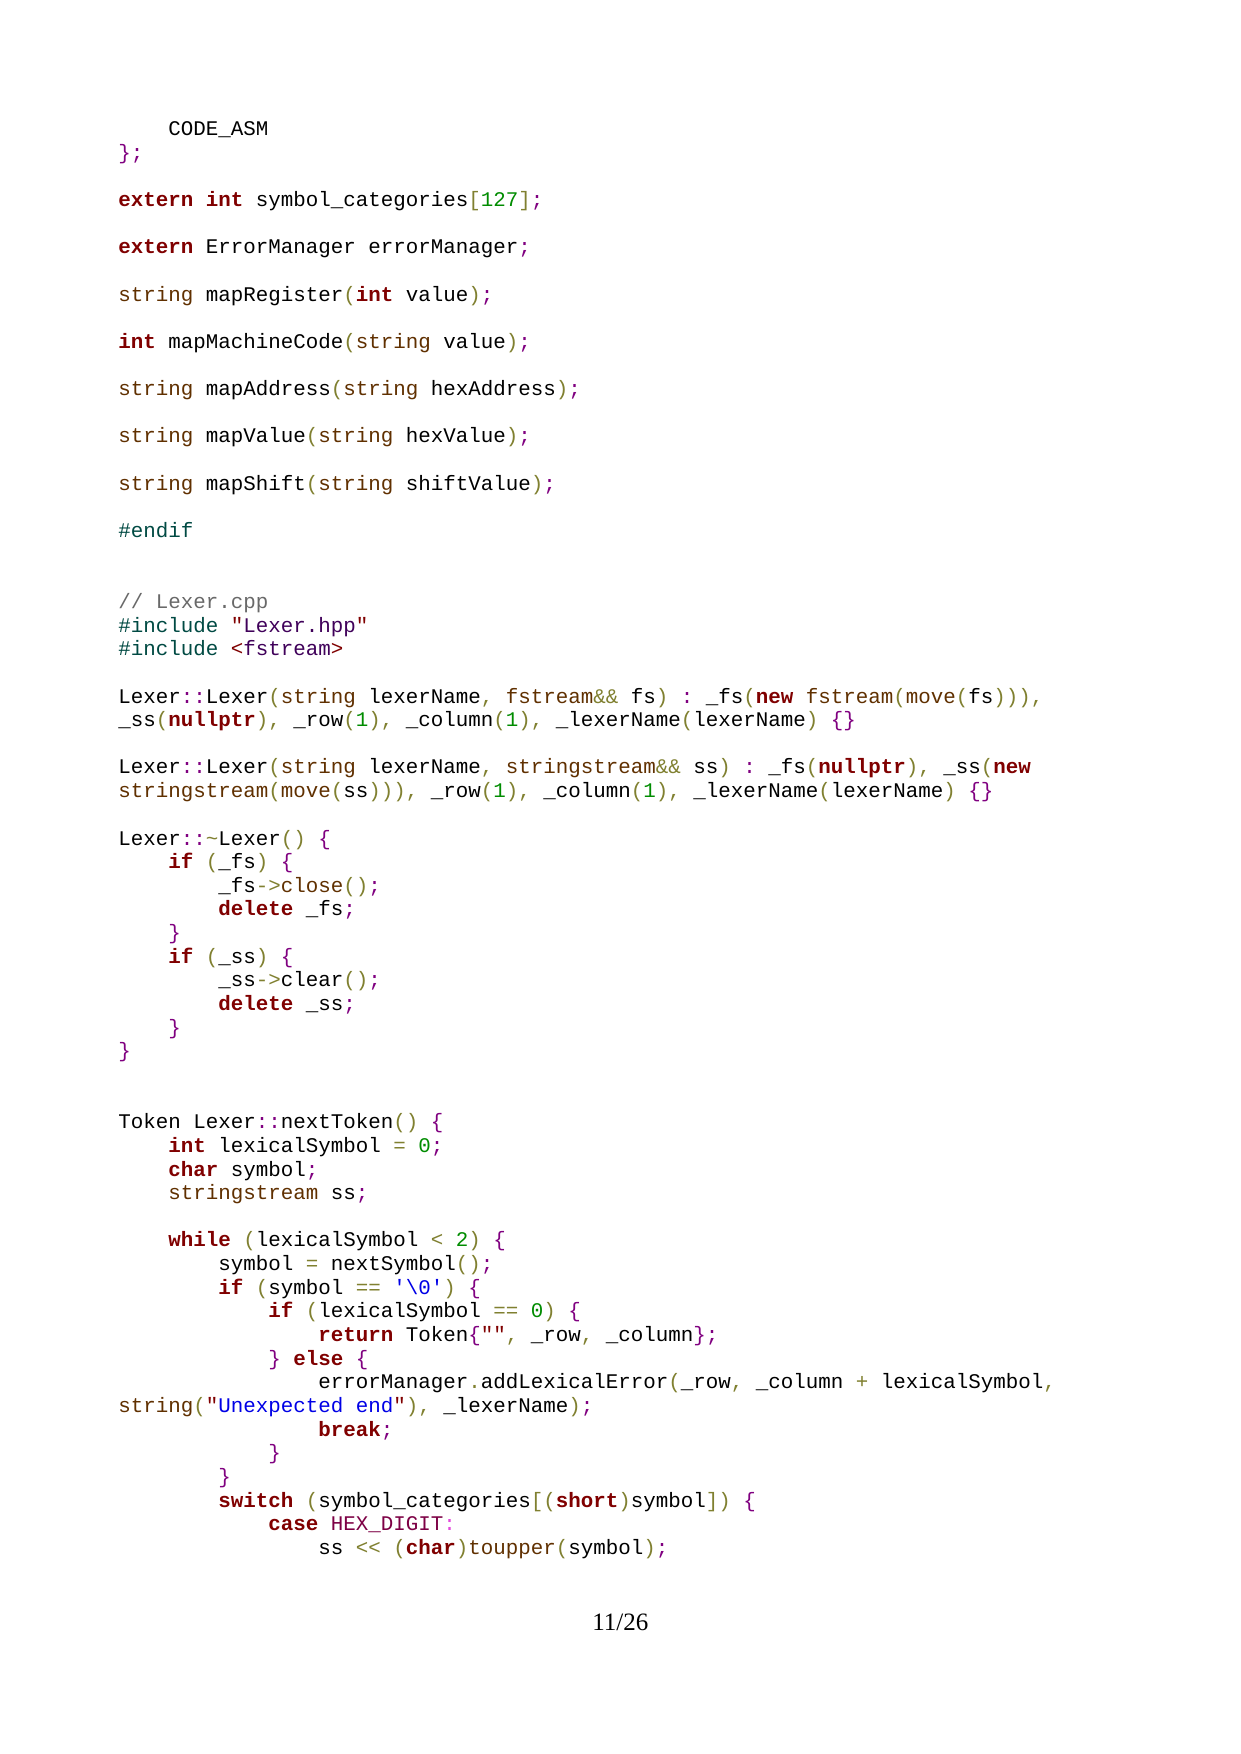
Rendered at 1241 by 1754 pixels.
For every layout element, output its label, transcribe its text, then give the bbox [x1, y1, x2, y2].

text char symbol; [118, 1158, 1122, 1182]
text break; [118, 1419, 1122, 1442]
text } [118, 1466, 1122, 1489]
text string mapShift(string shiftValue); [118, 473, 1122, 496]
text if (lexicalSymbol == 0) { [118, 1300, 1122, 1324]
text string mapAddress(string hexAddress); [118, 378, 1122, 402]
text if (_fs) { [118, 851, 1122, 875]
text ss << (char)toupper(symbol); [118, 1537, 1122, 1561]
text } [118, 1442, 1122, 1466]
text string mapRegister(int value); [118, 284, 1122, 307]
text extern int symbol_categories[127]; [118, 189, 1122, 213]
text } [118, 922, 1122, 946]
text CODE_ASM [118, 118, 1122, 142]
text Lexer::Lexer(string lexerName, fstream&& fs) : _fs(new fstream(move(fs))), _ss(nullptr), _row(1), _column(1), _lexerName(lexerName) {} [118, 686, 1122, 733]
text #endif [118, 520, 1122, 544]
text if (symbol == '\0') { [118, 1277, 1122, 1300]
text } else { [118, 1348, 1122, 1371]
text string mapValue(string hexValue); [118, 426, 1122, 449]
text while (lexicalSymbol < 2) { [118, 1229, 1122, 1253]
text _fs->close(); [118, 875, 1122, 898]
text Lexer::Lexer(string lexerName, stringstream&& ss) : _fs(nullptr), _ss(new stringstream(move(ss))), _row(1), _column(1), _lexerName(lexerName) {} [118, 757, 1122, 804]
text }; [118, 142, 1122, 165]
text switch (symbol_categories[(short)symbol]) { [118, 1489, 1122, 1513]
text Token Lexer::nextToken() { [118, 1111, 1122, 1135]
text delete _fs; [118, 898, 1122, 922]
text _ss->clear(); [118, 969, 1122, 993]
text symbol = nextSymbol(); [118, 1253, 1122, 1277]
text } [118, 1017, 1122, 1040]
text #include <fstream> [118, 638, 1122, 662]
text int mapMachineCode(string value); [118, 331, 1122, 354]
text Lexer::~Lexer() { [118, 827, 1122, 851]
text extern ErrorManager errorManager; [118, 236, 1122, 260]
text #include "Lexer.hpp" [118, 615, 1122, 638]
text } [118, 1040, 1122, 1064]
text if (_ss) { [118, 946, 1122, 969]
text stringstream ss; [118, 1182, 1122, 1206]
text delete _ss; [118, 993, 1122, 1017]
text int lexicalSymbol = 0; [118, 1135, 1122, 1158]
text return Token{"", _row, _column}; [118, 1324, 1122, 1348]
text case HEX_DIGIT: [118, 1513, 1122, 1537]
text // Lexer.cpp [118, 591, 1122, 615]
text errorManager.addLexicalError(_row, _column + lexicalSymbol, string("Unexpected end"), _lexerName); [118, 1371, 1122, 1419]
